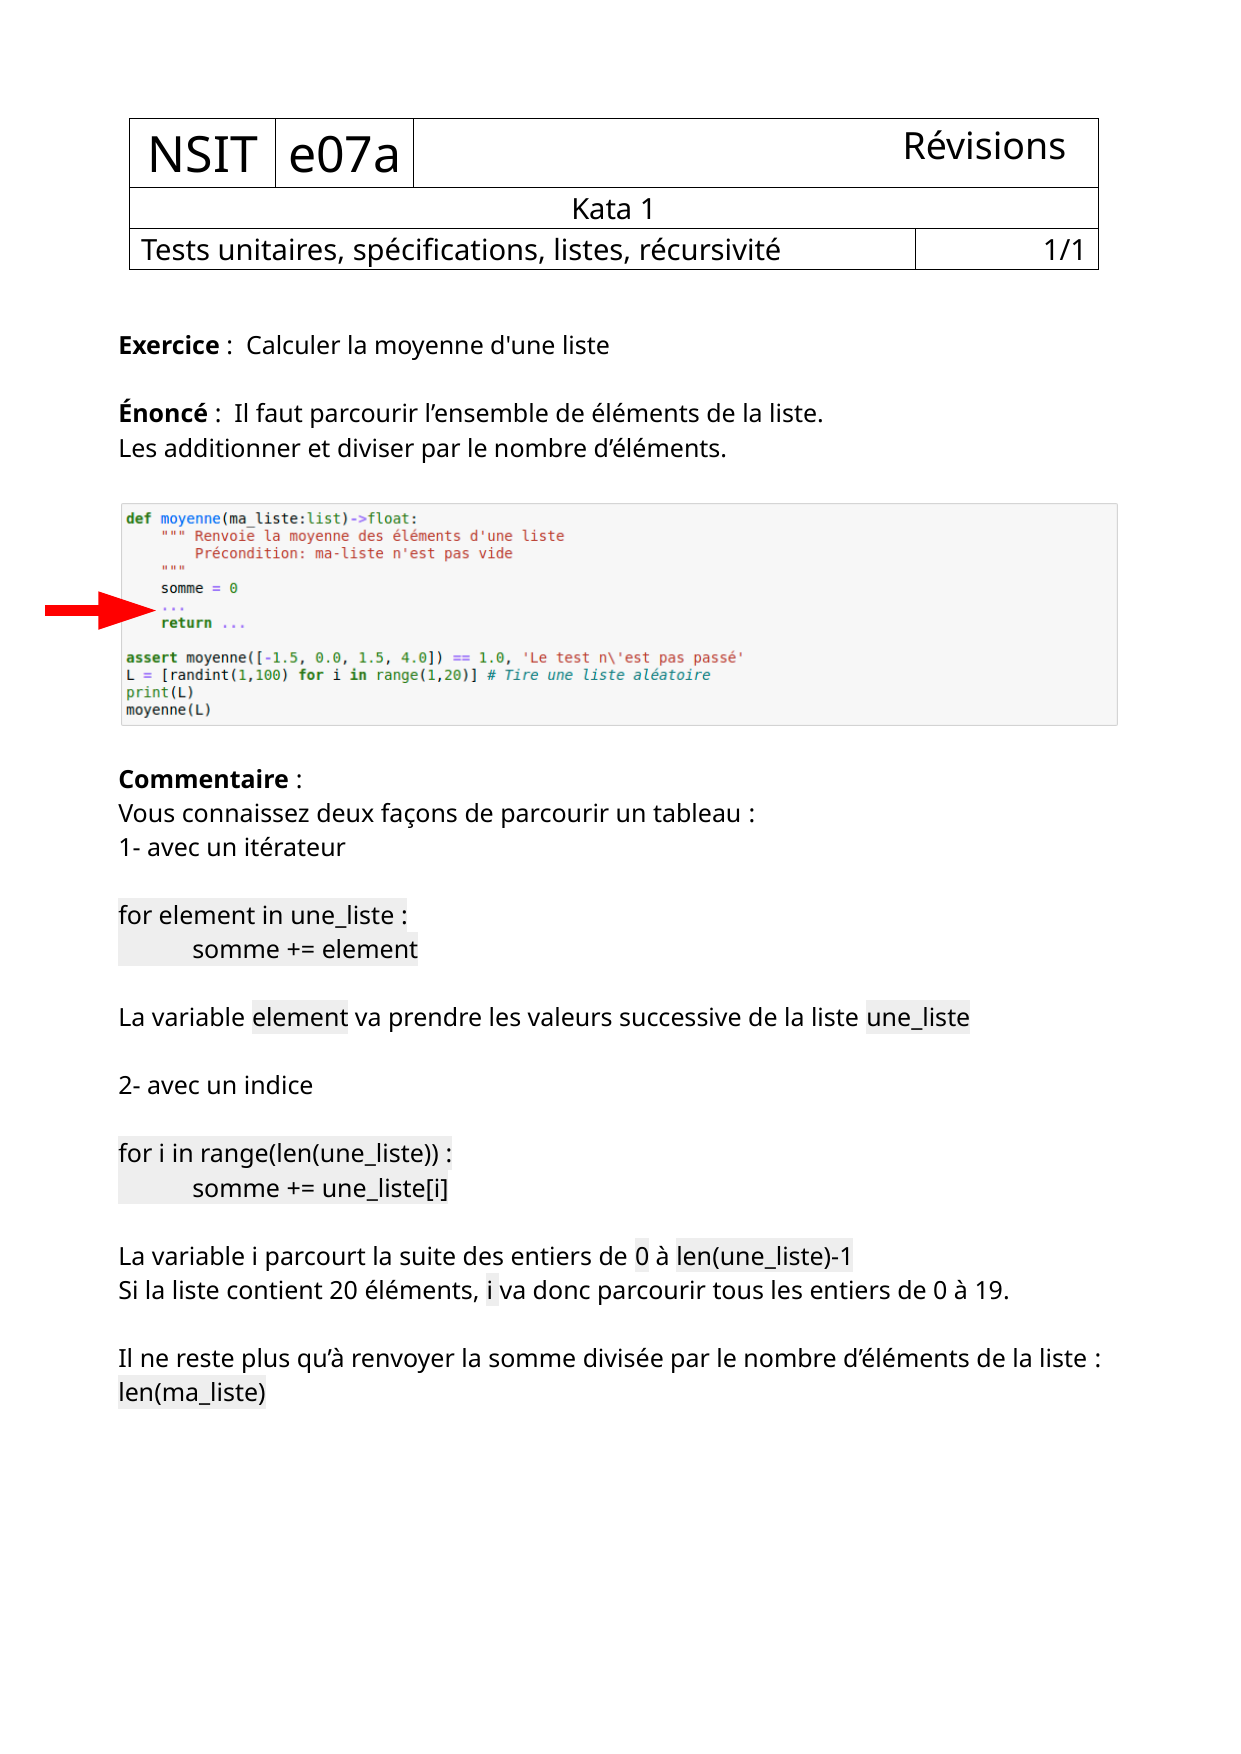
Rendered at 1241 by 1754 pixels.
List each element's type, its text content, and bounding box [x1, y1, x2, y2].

picture [118, 498, 1123, 728]
text 1- avec un itérateur [118, 829, 1122, 864]
text somme += une_liste[i] [118, 1170, 1122, 1204]
text La variable element va prendre les valeurs successive de la liste une_liste [118, 1000, 1122, 1034]
text Commentaire : [118, 761, 1122, 796]
text for i in range(len(une_liste)) : [118, 1136, 1122, 1170]
text somme += element [118, 932, 1122, 966]
text Vous connaissez deux façons de parcourir un tableau : [118, 796, 1122, 829]
text Il ne reste plus qu’à renvoyer la somme divisée par le nombre d’éléments de la liste : len(ma_liste) [118, 1341, 1122, 1409]
text Si la liste contient 20 éléments, i va donc parcourir tous les entiers de 0 à 19. [118, 1272, 1122, 1306]
text 2- avec un indice [118, 1068, 1122, 1102]
text for element in une_liste : [118, 898, 1122, 932]
text La variable i parcourt la suite des entiers de 0 à len(une_liste)-1 [118, 1238, 1122, 1272]
text Énoncé : Il faut parcourir l’ensemble de éléments de la liste. Les additionner et diviser par le nombre d’éléments. [118, 396, 1122, 464]
text Exercice : Calculer la moyenne d'une liste [118, 328, 1122, 362]
